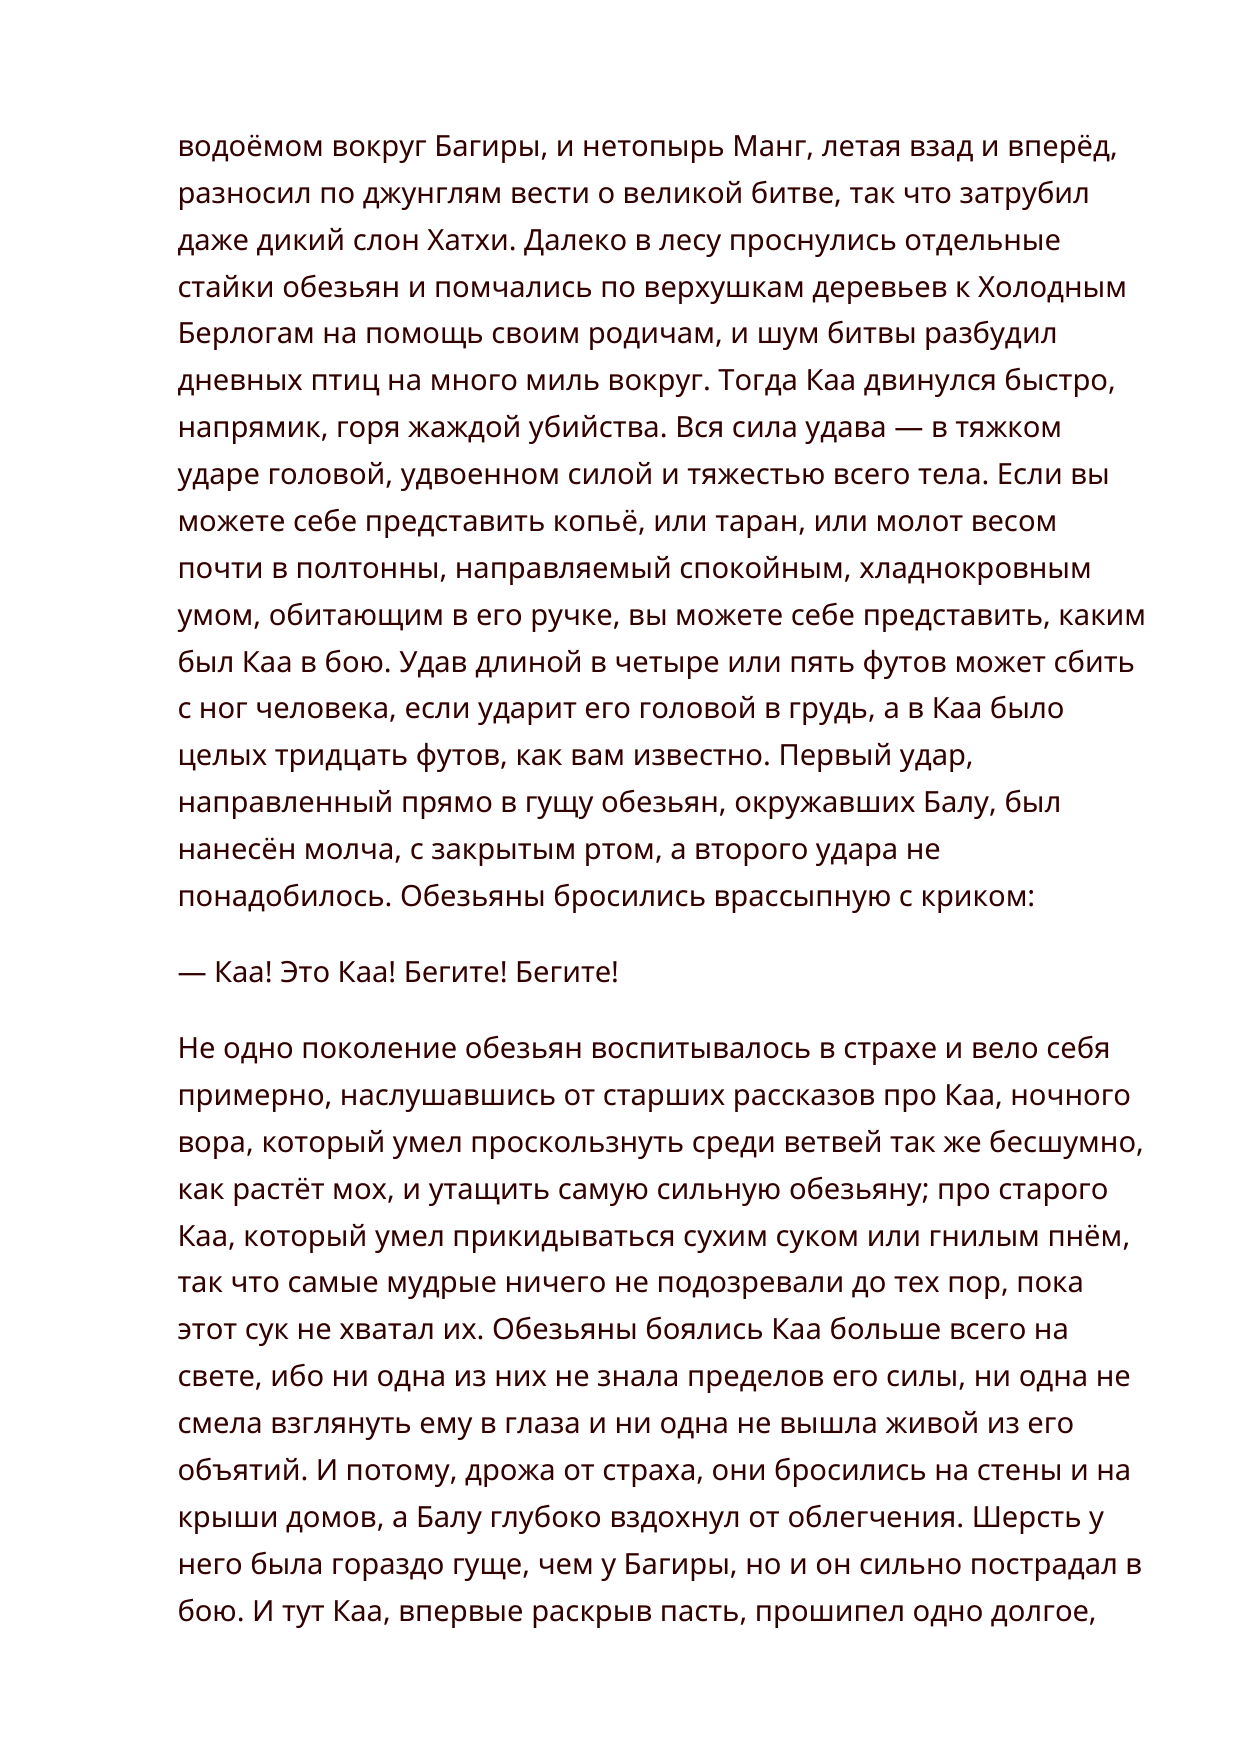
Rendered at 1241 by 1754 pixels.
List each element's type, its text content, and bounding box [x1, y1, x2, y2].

text Не одно поколение обезьян воспитывалось в страхе и вело себя примерно, наслушавшись от старших рассказов про Каа, ночного вора, который умел проскользнуть среди ветвей так же бесшумно, как растёт мох, и утащить самую сильную обезьяну; про старого Каа, который умел прикидываться сухим суком или гнилым пнём, так что самые мудрые ничего не подозревали до тех пор, пока этот сук не хватал их. Обезьяны боялись Каа больше всего на свете, ибо ни одна из них не знала пределов его силы, ни одна не смела взглянуть ему в глаза и ни одна не вышла живой из его объятий. И потому, дрожа от страха, они бросились на стены и на крыши домов, а Балу глубоко вздохнул от облегчения. Шерсть у него была гораздо гуще, чем у Багиры, но и он сильно пострадал в бою. И тут Каа, впервые раскрыв пасть, прошипел одно долгое, [177, 1020, 1152, 1629]
text — Каа! Это Каа! Бегите! Бегите! [177, 944, 1152, 991]
text водоёмом вокруг Багиры, и нетопырь Манг, летая взад и вперёд, разносил по джунглям вести о великой битве, так что затрубил даже дикий слон Хатхи. Далеко в лесу проснулись отдельные стайки обезьян и помчались по верхушкам деревьев к Холодным Берлогам на помощь своим родичам, и шум битвы разбудил дневных птиц на много миль вокруг. Тогда Каа двинулся быстро, напрямик, горя жаждой убийства. Вся сила удава — в тяжком ударе головой, удвоенном силой и тяжестью всего тела. Если вы можете себе представить копьё, или таран, или молот весом почти в полтонны, направляемый спокойным, хладнокровным умом, обитающим в его ручке, вы можете себе представить, каким был Каа в бою. Удав длиной в четыре или пять футов может сбить с ног человека, если ударит его головой в грудь, а в Каа было целых тридцать футов, как вам известно. Первый удар, направленный прямо в гущу обезьян, окружавших Балу, был нанесён молча, с закрытым ртом, а второго удара не понадобилось. Обезьяны бросились врассыпную с криком: [177, 118, 1152, 915]
